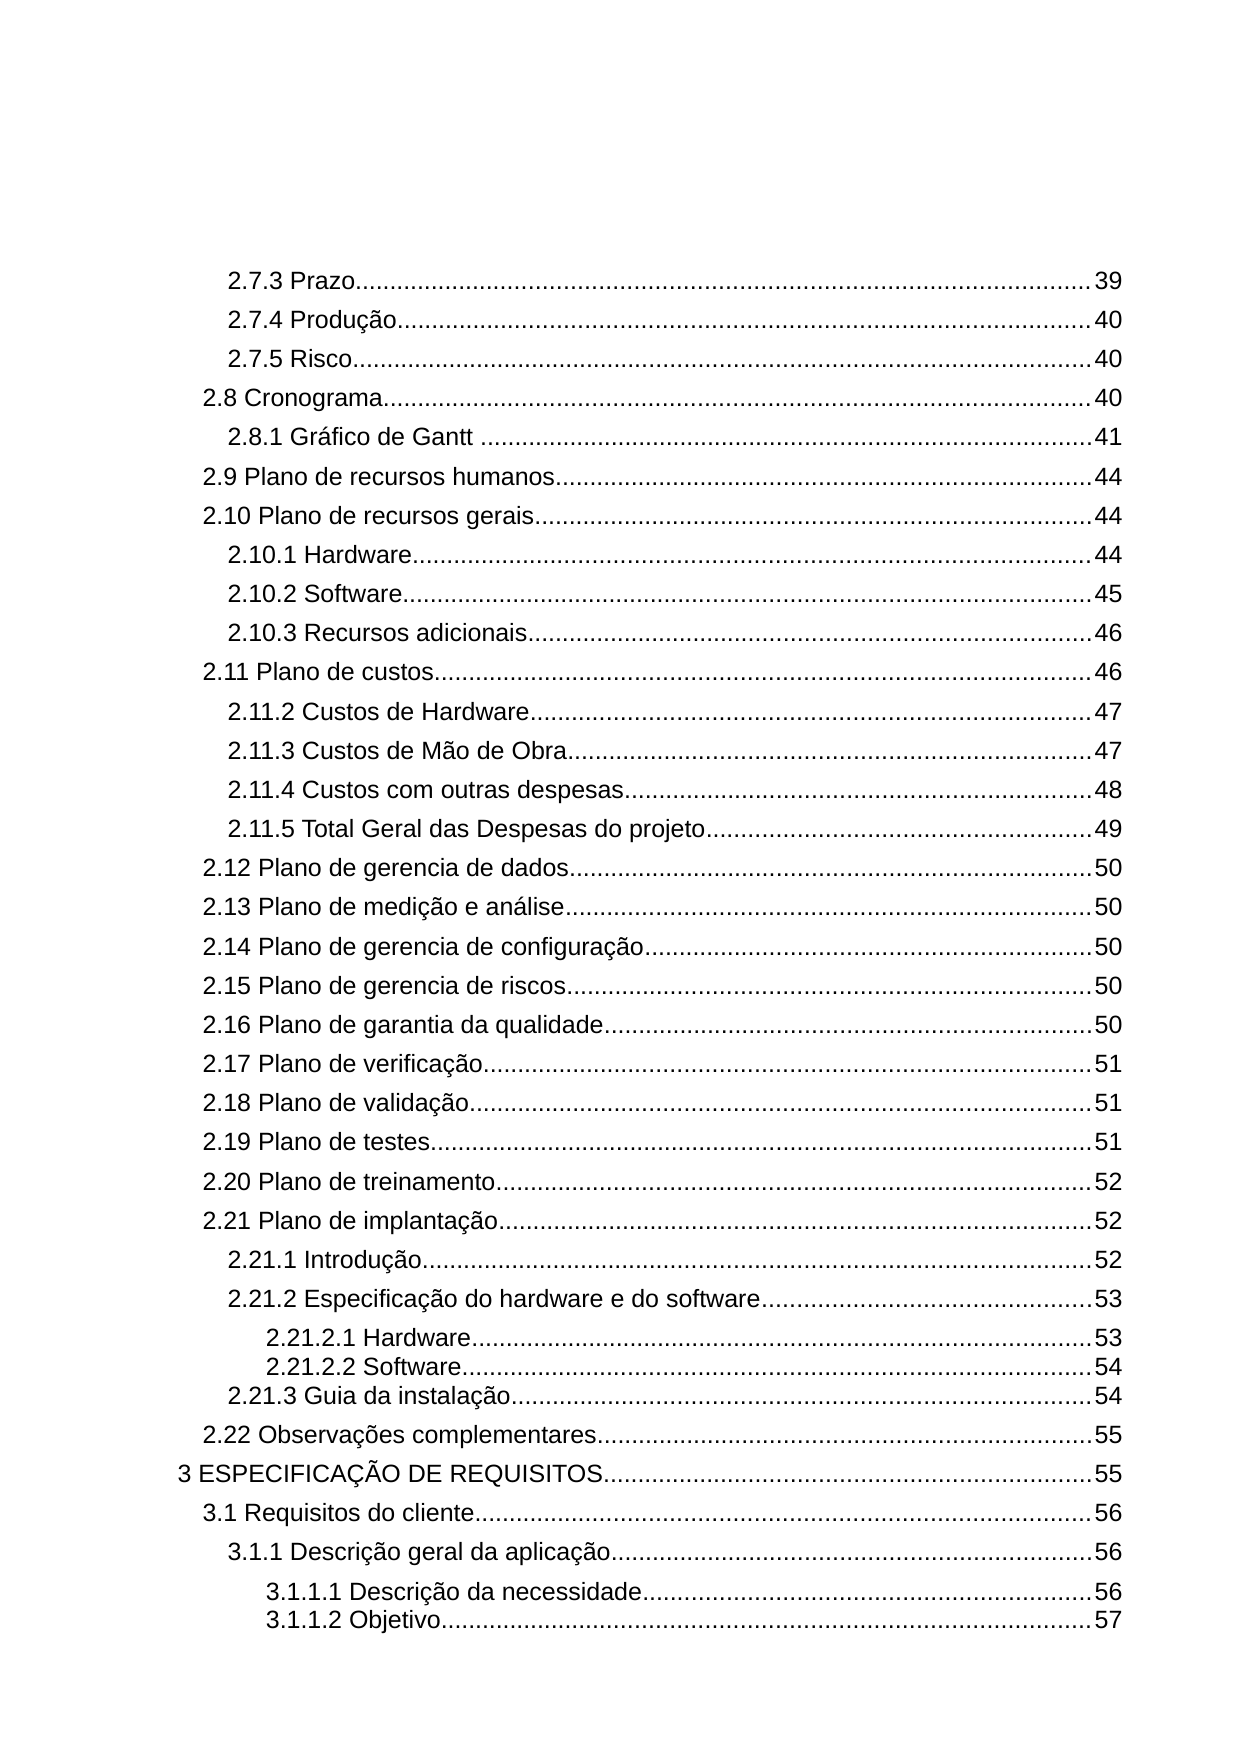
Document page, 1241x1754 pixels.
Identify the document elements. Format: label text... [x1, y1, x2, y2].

text 2.9 Plano de recursos humanos 44 [202, 462, 1122, 490]
text 2.11.4 Custos com outras despesas 48 [227, 775, 1122, 804]
text 3.1.1.1 Descrição da necessidade 56 [266, 1577, 1122, 1605]
text 2.12 Plano de gerencia de dados 50 [202, 853, 1122, 882]
text 2.8.1 Gráfico de Gantt 41 [227, 422, 1122, 451]
text 2.21.3 Guia da instalação 54 [227, 1381, 1122, 1409]
text 2.7.4 Produção 40 [227, 305, 1122, 334]
text 2.20 Plano de treinamento 52 [202, 1167, 1122, 1195]
text 2.21 Plano de implantação 52 [202, 1206, 1122, 1234]
text 2.11.3 Custos de Mão de Obra 47 [227, 736, 1122, 764]
text 2.13 Plano de medição e análise 50 [202, 892, 1122, 921]
text 2.15 Plano de gerencia de riscos 50 [202, 971, 1122, 999]
text 2.11.2 Custos de Hardware 47 [227, 697, 1122, 725]
text 3.1 Requisitos do cliente 56 [202, 1498, 1122, 1527]
text 2.7.3 Prazo 39 [227, 266, 1122, 294]
text 3.1.1 Descrição geral da aplicação 56 [227, 1537, 1122, 1566]
text 2.16 Plano de garantia da qualidade 50 [202, 1010, 1122, 1039]
text 2.21.1 Introdução 52 [227, 1245, 1122, 1274]
text 2.10 Plano de recursos gerais 44 [202, 501, 1122, 529]
text 2.14 Plano de gerencia de configuração 50 [202, 932, 1122, 960]
text 2.10.1 Hardware 44 [227, 540, 1122, 569]
text 2.11.5 Total Geral das Despesas do projeto 49 [227, 814, 1122, 843]
text 2.19 Plano de testes 51 [202, 1127, 1122, 1156]
text 2.7.5 Risco 40 [227, 344, 1122, 373]
text 2.18 Plano de validação 51 [202, 1088, 1122, 1117]
text 2.10.3 Recursos adicionais 46 [227, 618, 1122, 647]
text 2.22 Observações complementares 55 [202, 1420, 1122, 1449]
text 2.10.2 Software 45 [227, 579, 1122, 608]
text 2.11 Plano de custos 46 [202, 657, 1122, 686]
text 2.21.2.1 Hardware 53 [266, 1323, 1122, 1352]
text 2.21.2.2 Software 54 [266, 1352, 1122, 1381]
text 3 ESPECIFICAÇÃO DE REQUISITOS 55 [177, 1459, 1122, 1488]
text 2.8 Cronograma 40 [202, 383, 1122, 412]
text 2.21.2 Especificação do hardware e do software 53 [227, 1284, 1122, 1313]
text 3.1.1.2 Objetivo 57 [266, 1605, 1122, 1634]
text 2.17 Plano de verificação 51 [202, 1049, 1122, 1078]
